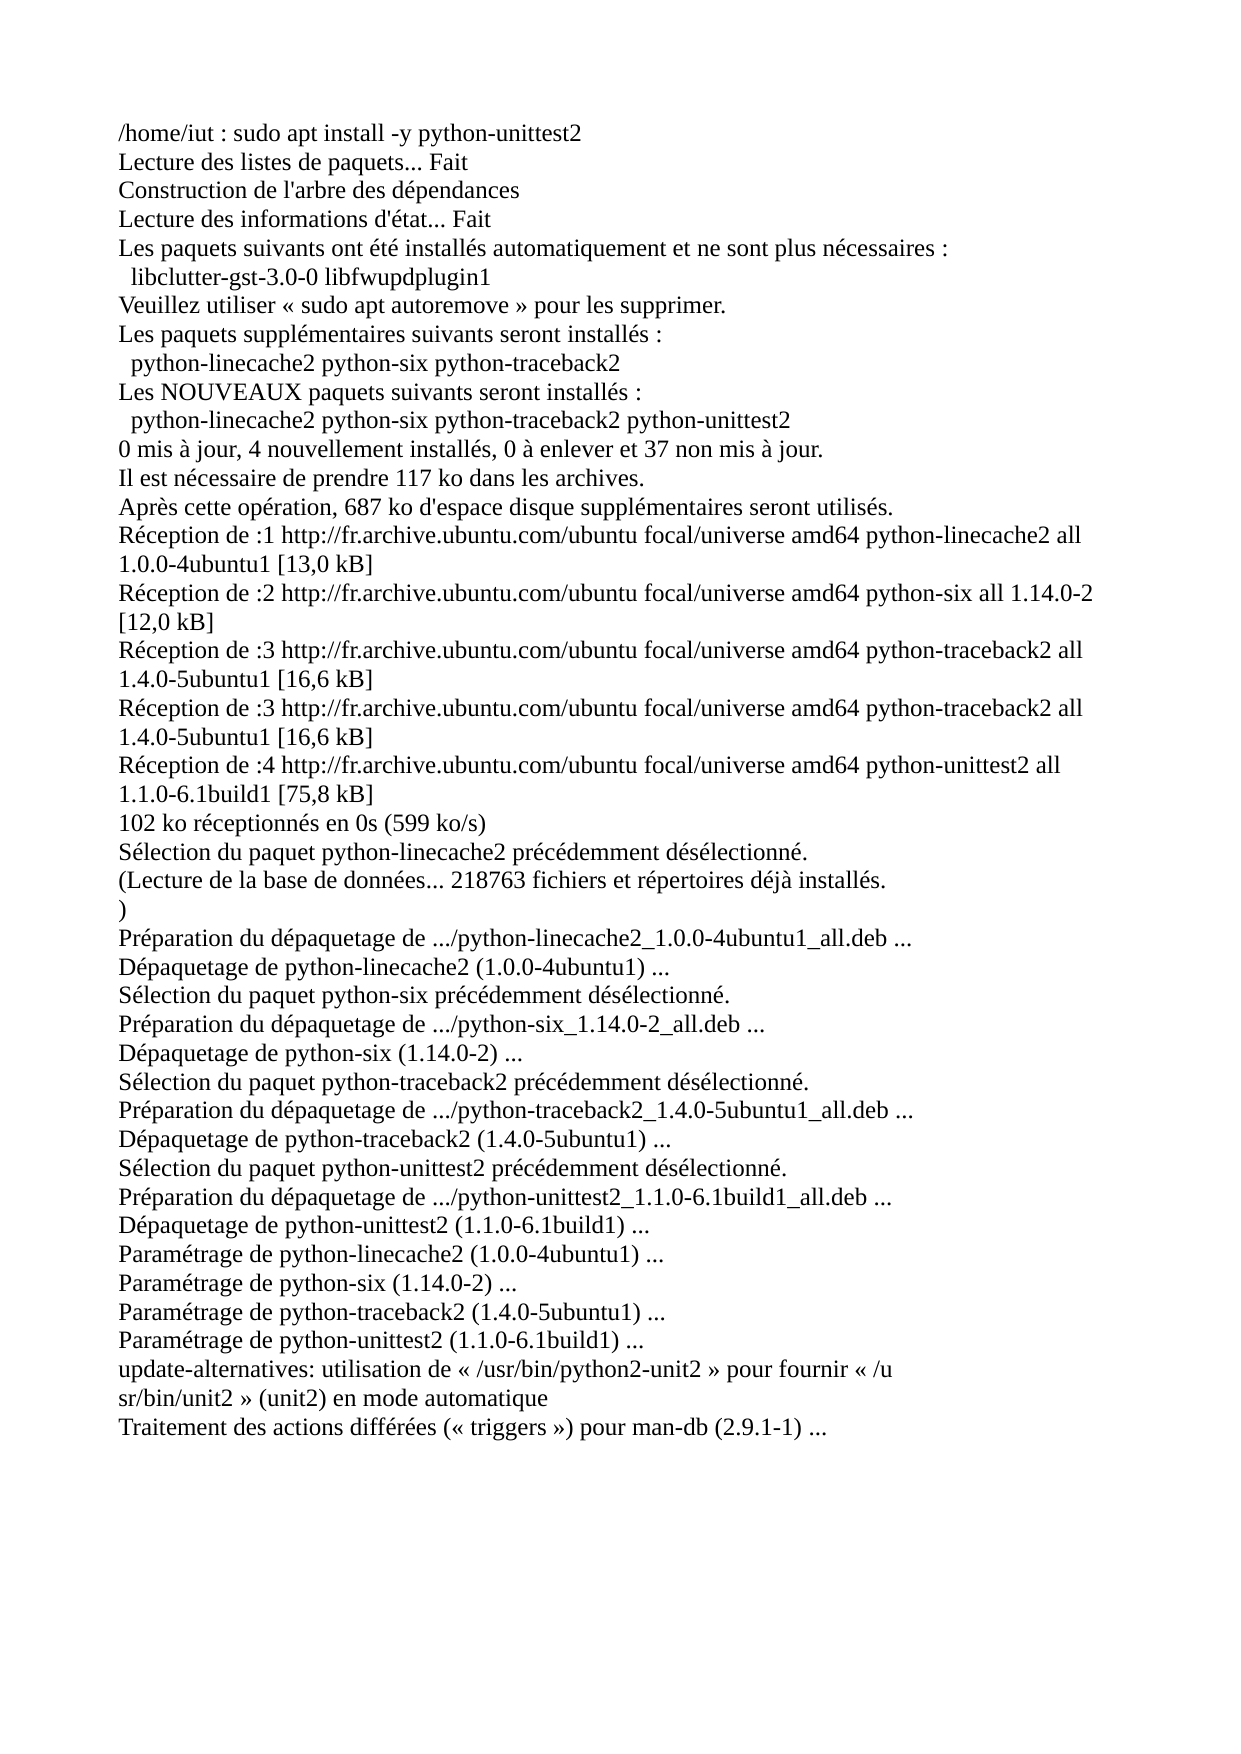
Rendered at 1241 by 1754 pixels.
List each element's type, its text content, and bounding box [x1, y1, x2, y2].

text Préparation du dépaquetage de .../python-unittest2_1.1.0-6.1build1_all.deb ... [118, 1182, 1122, 1211]
text Dépaquetage de python-linecache2 (1.0.0-4ubuntu1) ... [118, 952, 1122, 981]
text Sélection du paquet python-traceback2 précédemment désélectionné. [118, 1067, 1122, 1096]
text Dépaquetage de python-traceback2 (1.4.0-5ubuntu1) ... [118, 1124, 1122, 1153]
text Après cette opération, 687 ko d'espace disque supplémentaires seront utilisés. [118, 492, 1122, 521]
text Les NOUVEAUX paquets suivants seront installés : [118, 377, 1122, 406]
text Réception de :2 http://fr.archive.ubuntu.com/ubuntu focal/universe amd64 python-six all 1.14.0-2 [12,0 kB] [118, 578, 1122, 636]
text python-linecache2 python-six python-traceback2 python-unittest2 [118, 406, 1122, 434]
text Dépaquetage de python-six (1.14.0-2) ... [118, 1038, 1122, 1067]
text Préparation du dépaquetage de .../python-traceback2_1.4.0-5ubuntu1_all.deb ... [118, 1096, 1122, 1124]
text Préparation du dépaquetage de .../python-six_1.14.0-2_all.deb ... [118, 1009, 1122, 1038]
text Préparation du dépaquetage de .../python-linecache2_1.0.0-4ubuntu1_all.deb ... [118, 923, 1122, 952]
text Réception de :1 http://fr.archive.ubuntu.com/ubuntu focal/universe amd64 python-linecache2 all 1.0.0-4ubuntu1 [13,0 kB] [118, 521, 1122, 578]
text Il est nécessaire de prendre 117 ko dans les archives. [118, 463, 1122, 492]
text Construction de l'arbre des dépendances [118, 176, 1122, 204]
text Lecture des listes de paquets... Fait [118, 147, 1122, 176]
text Veuillez utiliser « sudo apt autoremove » pour les supprimer. [118, 291, 1122, 319]
text Paramétrage de python-linecache2 (1.0.0-4ubuntu1) ... [118, 1239, 1122, 1268]
text sr/bin/unit2 » (unit2) en mode automatique [118, 1383, 1122, 1412]
text /home/iut : sudo apt install -y python-unittest2 [118, 118, 1122, 147]
text Réception de :3 http://fr.archive.ubuntu.com/ubuntu focal/universe amd64 python-traceback2 all 1.4.0-5ubuntu1 [16,6 kB] [118, 636, 1122, 693]
text Sélection du paquet python-six précédemment désélectionné. [118, 981, 1122, 1009]
text Sélection du paquet python-unittest2 précédemment désélectionné. [118, 1153, 1122, 1182]
text Réception de :4 http://fr.archive.ubuntu.com/ubuntu focal/universe amd64 python-unittest2 all 1.1.0-6.1build1 [75,8 kB] [118, 751, 1122, 808]
text Lecture des informations d'état... Fait [118, 204, 1122, 233]
text Paramétrage de python-unittest2 (1.1.0-6.1build1) ... [118, 1326, 1122, 1354]
text (Lecture de la base de données... 218763 fichiers et répertoires déjà installés. [118, 866, 1122, 894]
text Traitement des actions différées (« triggers ») pour man-db (2.9.1-1) ... [118, 1412, 1122, 1441]
text python-linecache2 python-six python-traceback2 [118, 348, 1122, 377]
text ) [118, 894, 1122, 923]
text libclutter-gst-3.0-0 libfwupdplugin1 [118, 262, 1122, 291]
text 102 ko réceptionnés en 0s (599 ko/s) [118, 808, 1122, 837]
text Les paquets suivants ont été installés automatiquement et ne sont plus nécessaires : [118, 233, 1122, 262]
text Sélection du paquet python-linecache2 précédemment désélectionné. [118, 837, 1122, 866]
text update-alternatives: utilisation de « /usr/bin/python2-unit2 » pour fournir « /u [118, 1354, 1122, 1383]
text Dépaquetage de python-unittest2 (1.1.0-6.1build1) ... [118, 1211, 1122, 1239]
text Les paquets supplémentaires suivants seront installés : [118, 319, 1122, 348]
text Paramétrage de python-traceback2 (1.4.0-5ubuntu1) ... [118, 1297, 1122, 1326]
text 0 mis à jour, 4 nouvellement installés, 0 à enlever et 37 non mis à jour. [118, 434, 1122, 463]
text Paramétrage de python-six (1.14.0-2) ... [118, 1268, 1122, 1297]
text Réception de :3 http://fr.archive.ubuntu.com/ubuntu focal/universe amd64 python-traceback2 all 1.4.0-5ubuntu1 [16,6 kB] [118, 693, 1122, 751]
